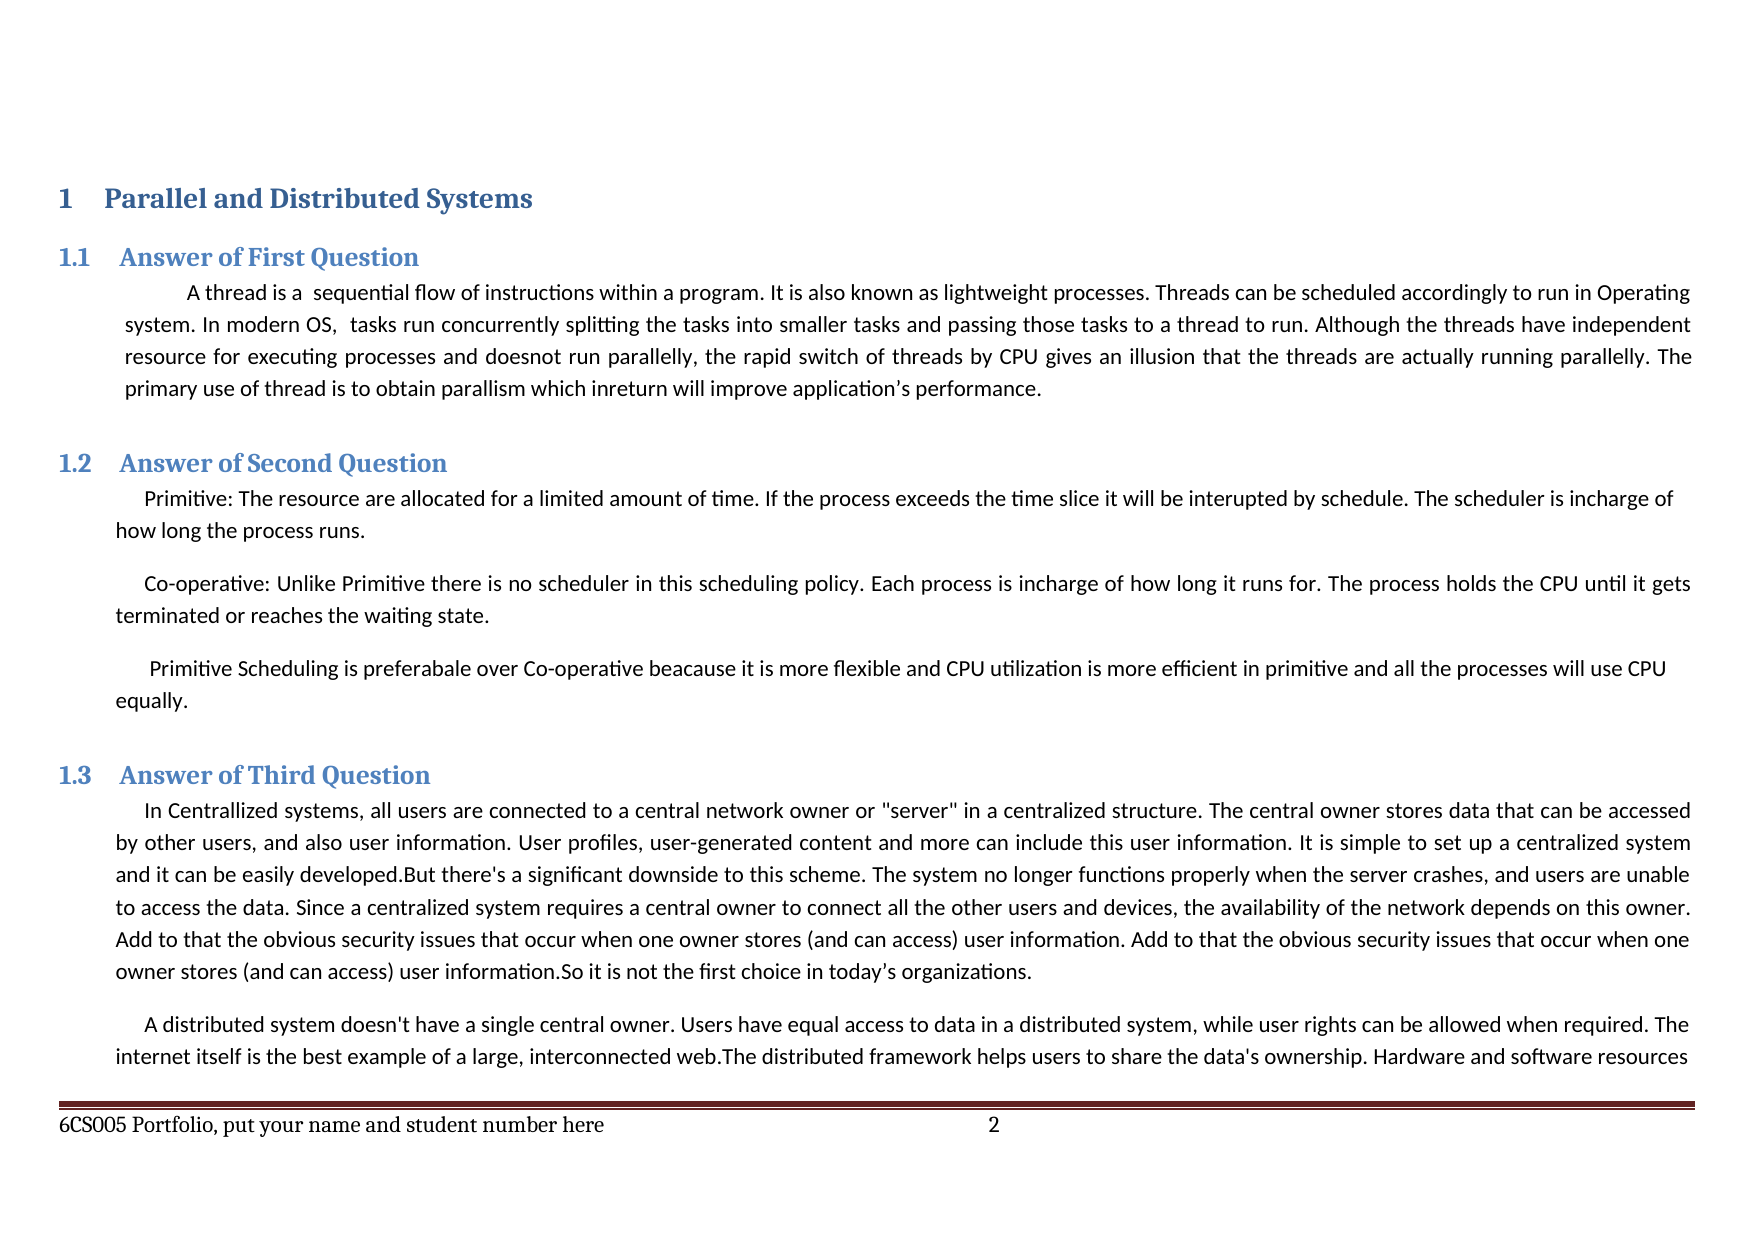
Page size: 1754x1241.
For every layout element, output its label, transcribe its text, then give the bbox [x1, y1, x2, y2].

subtitle Answer of First Question [59, 242, 1695, 273]
text A distributed system doesn't have a single central owner. Users have equal access to data in a distributed system, while user rights can be allowed when required. The internet itself is the best example of a large, interconnected web.The distributed framework helps users to share the data's ownership. Hardware and software resources [115, 1010, 1695, 1070]
subtitle Answer of Second Question [59, 448, 1695, 479]
text Co-operative: Unlike Primitive there is no scheduler in this scheduling policy. Each process is incharge of how long it runs for. The process holds the CPU until it gets terminated or reaches the waiting state. [115, 569, 1695, 629]
text A thread is a sequential flow of instructions within a program. It is also known as lightweight processes. Threads can be scheduled accordingly to run in Operating system. In modern OS, tasks run concurrently splitting the tasks into smaller tasks and passing those tasks to a thread to run. Although the threads have independent resource for executing processes and doesnot run parallelly, the rapid switch of threads by CPU gives an illusion that the threads are actually running parallelly. The primary use of thread is to obtain parallism which inreturn will improve application’s performance. [124, 278, 1695, 402]
text Primitive: The resource are allocated for a limited amount of time. If the process exceeds the time slice it will be interupted by schedule. The scheduler is incharge of how long the process runs. [115, 484, 1695, 544]
subtitle Parallel and Distributed Systems [59, 183, 1695, 216]
text In Centrallized systems, all users are connected to a central network owner or "server" in a centralized structure. The central owner stores data that can be accessed by other users, and also user information. User profiles, user-generated content and more can include this user information. It is simple to set up a centralized system and it can be easily developed.But there's a significant downside to this scheme. The system no longer functions properly when the server crashes, and users are unable to access the data. Since a centralized system requires a central owner to connect all the other users and devices, the availability of the network depends on this owner. Add to that the obvious security issues that occur when one owner stores (and can access) user information. Add to that the obvious security issues that occur when one owner stores (and can access) user information.So it is not the first choice in today’s organizations. [115, 796, 1695, 985]
subtitle Answer of Third Question [59, 760, 1695, 791]
text Primitive Scheduling is preferabale over Co-operative beacause it is more flexible and CPU utilization is more efficient in primitive and all the processes will use CPU equally. [115, 654, 1695, 714]
